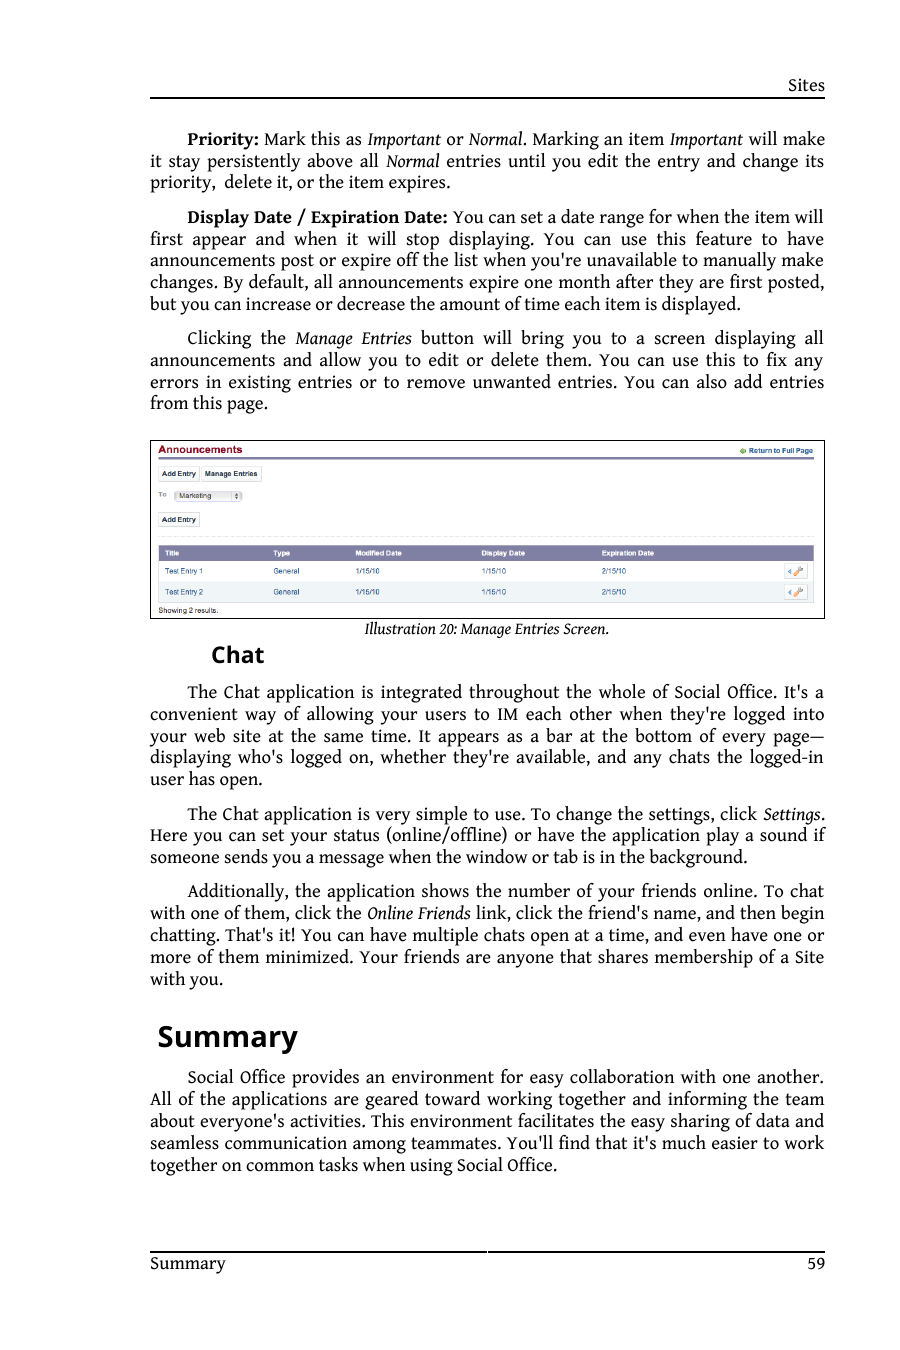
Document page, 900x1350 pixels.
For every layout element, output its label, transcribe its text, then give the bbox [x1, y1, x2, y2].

text The Chat application is integrated throughout the whole of Social Office. It's a convenient way of allowing your users to IM each other when they're logged into your web site at the same time. It appears as a bar at the bottom of every page—displaying who's logged on, whether they're available, and any chats the logged-in user has open. [150, 682, 825, 791]
text Social Office provides an environment for easy collaboration with one another. All of the applications are geared toward working together and informing the team about everyone's activities. This environment facilitates the easy sharing of data and seamless communication among teammates. You'll find that it's much easier to work together on common tasks when using Social Office. [150, 1067, 825, 1176]
picture [154, 443, 821, 616]
text [151, 441, 824, 618]
text Illustration 20: Manage Entries Screen. [150, 619, 825, 639]
subtitle Chat [205, 639, 825, 670]
text The Chat application is very simple to use. To change the settings, click Settings. Here you can set your status (online/offline) or have the application play a sound if someone sends you a message when the window or tab is in the background. [150, 803, 825, 869]
text Display Date / Expiration Date: You can set a date range for when the item will first appear and when it will stop displaying. You can use this feature to have announcements post or expire off the list when you're unavailable to manually make changes. By default, all announcements expire one month after they are first posted, but you can increase or decrease the amount of time each item is displayed. [150, 207, 825, 316]
text Priority: Mark this as Important or Normal. Marking an item Important will make it stay persistently above all Normal entries until you edit the entry and change its priority, delete it, or the item expires. [150, 129, 825, 194]
text Additionally, the application shows the number of your friends online. To chat with one of them, click the Online Friends link, click the friend's name, and then begin chatting. That's it! You can have multiple chats open at a time, and even have one or more of them minimized. Your friends are anyone that shares membership of a Site with you. [150, 881, 825, 990]
text Clicking the Manage Entries button will bring you to a screen displaying all announcements and allow you to edit or delete them. You can use this to fix any errors in existing entries or to remove unwanted entries. You can also add entries from this page. [150, 328, 825, 415]
subtitle Summary [150, 1016, 825, 1056]
